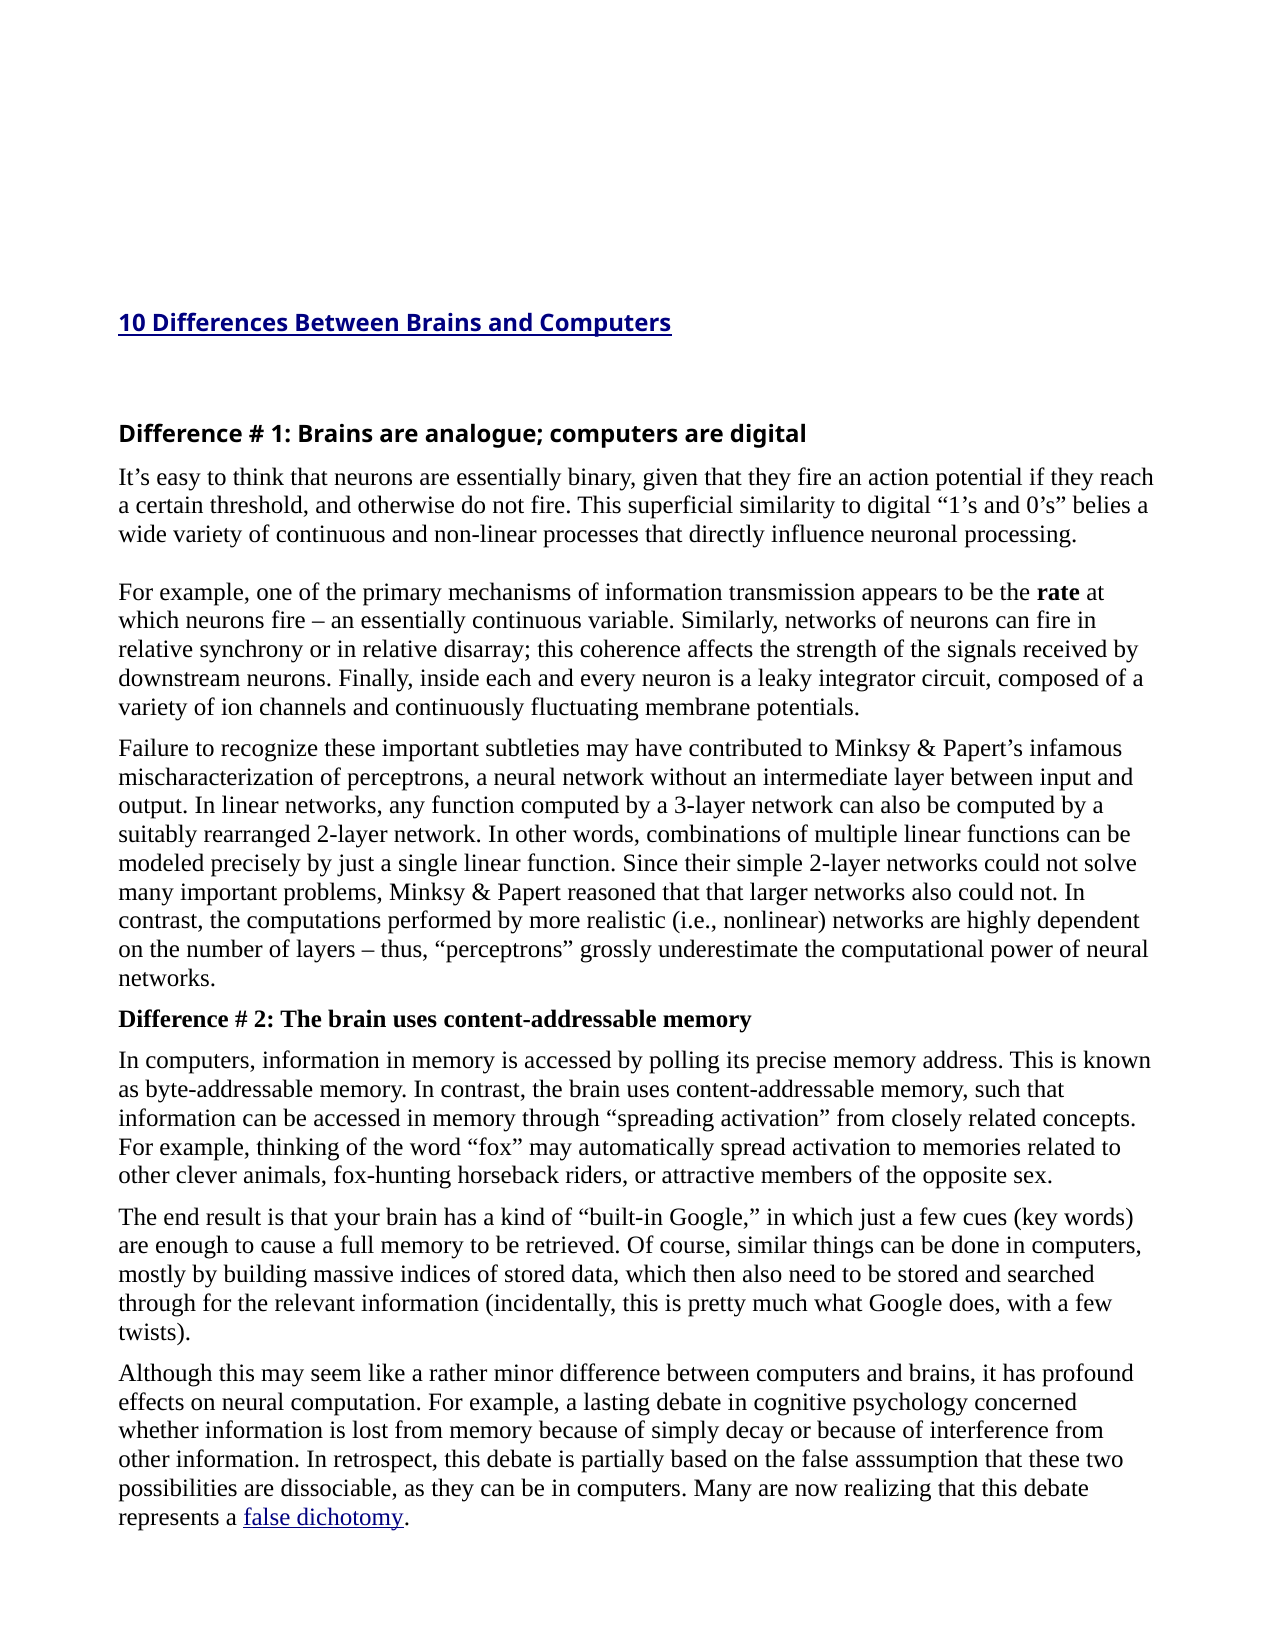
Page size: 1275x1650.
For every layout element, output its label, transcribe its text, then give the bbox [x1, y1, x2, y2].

text It’s easy to think that neurons are essentially binary, given that they fire an action potential if they reach a certain threshold, and otherwise do not fire. This superficial similarity to digital “1’s and 0’s” belies a wide variety of continuous and non-linear processes that directly influence neuronal processing. For example, one of the primary mechanisms of information transmission appears to be the rate at which neurons fire – an essentially continuous variable. Similarly, networks of neurons can fire in relative synchrony or in relative disarray; this coherence affects the strength of the signals received by downstream neurons. Finally, inside each and every neuron is a leaky integrator circuit, composed of a variety of ion channels and continuously fluctuating membrane potentials. [118, 462, 1157, 720]
text The end result is that your brain has a kind of “built-in Google,” in which just a few cues (key words) are enough to cause a full memory to be retrieved. Of course, similar things can be done in computers, mostly by building massive indices of stored data, which then also need to be stored and searched through for the relevant information (incidentally, this is pretty much what Google does, with a few twists). [118, 1202, 1157, 1345]
subtitle 10 Differences Between Brains and Computers [118, 306, 1157, 339]
text Difference # 2: The brain uses content-addressable memory [118, 1004, 1157, 1033]
text Although this may seem like a rather minor difference between computers and brains, it has profound effects on neural computation. For example, a lasting debate in cognitive psychology concerned whether information is lost from memory because of simply decay or because of interference from other information. In retrospect, this debate is partially based on the false asssumption that these two possibilities are dissociable, as they can be in computers. Many are now realizing that this debate represents a false dichotomy. [118, 1358, 1157, 1530]
text Difference # 1: Brains are analogue; computers are digital [118, 416, 1157, 449]
text Failure to recognize these important subtleties may have contributed to Minksy & Papert’s infamous mischaracterization of perceptrons, a neural network without an intermediate layer between input and output. In linear networks, any function computed by a 3-layer network can also be computed by a suitably rearranged 2-layer network. In other words, combinations of multiple linear functions can be modeled precisely by just a single linear function. Since their simple 2-layer networks could not solve many important problems, Minksy & Papert reasoned that that larger networks also could not. In contrast, the computations performed by more realistic (i.e., nonlinear) networks are highly dependent on the number of layers – thus, “perceptrons” grossly underestimate the computational power of neural networks. [118, 733, 1157, 992]
text In computers, information in memory is accessed by polling its precise memory address. This is known as byte-addressable memory. In contrast, the brain uses content-addressable memory, such that information can be accessed in memory through “spreading activation” from closely related concepts. For example, thinking of the word “fox” may automatically spread activation to memories related to other clever animals, fox-hunting horseback riders, or attractive members of the opposite sex. [118, 1045, 1157, 1189]
